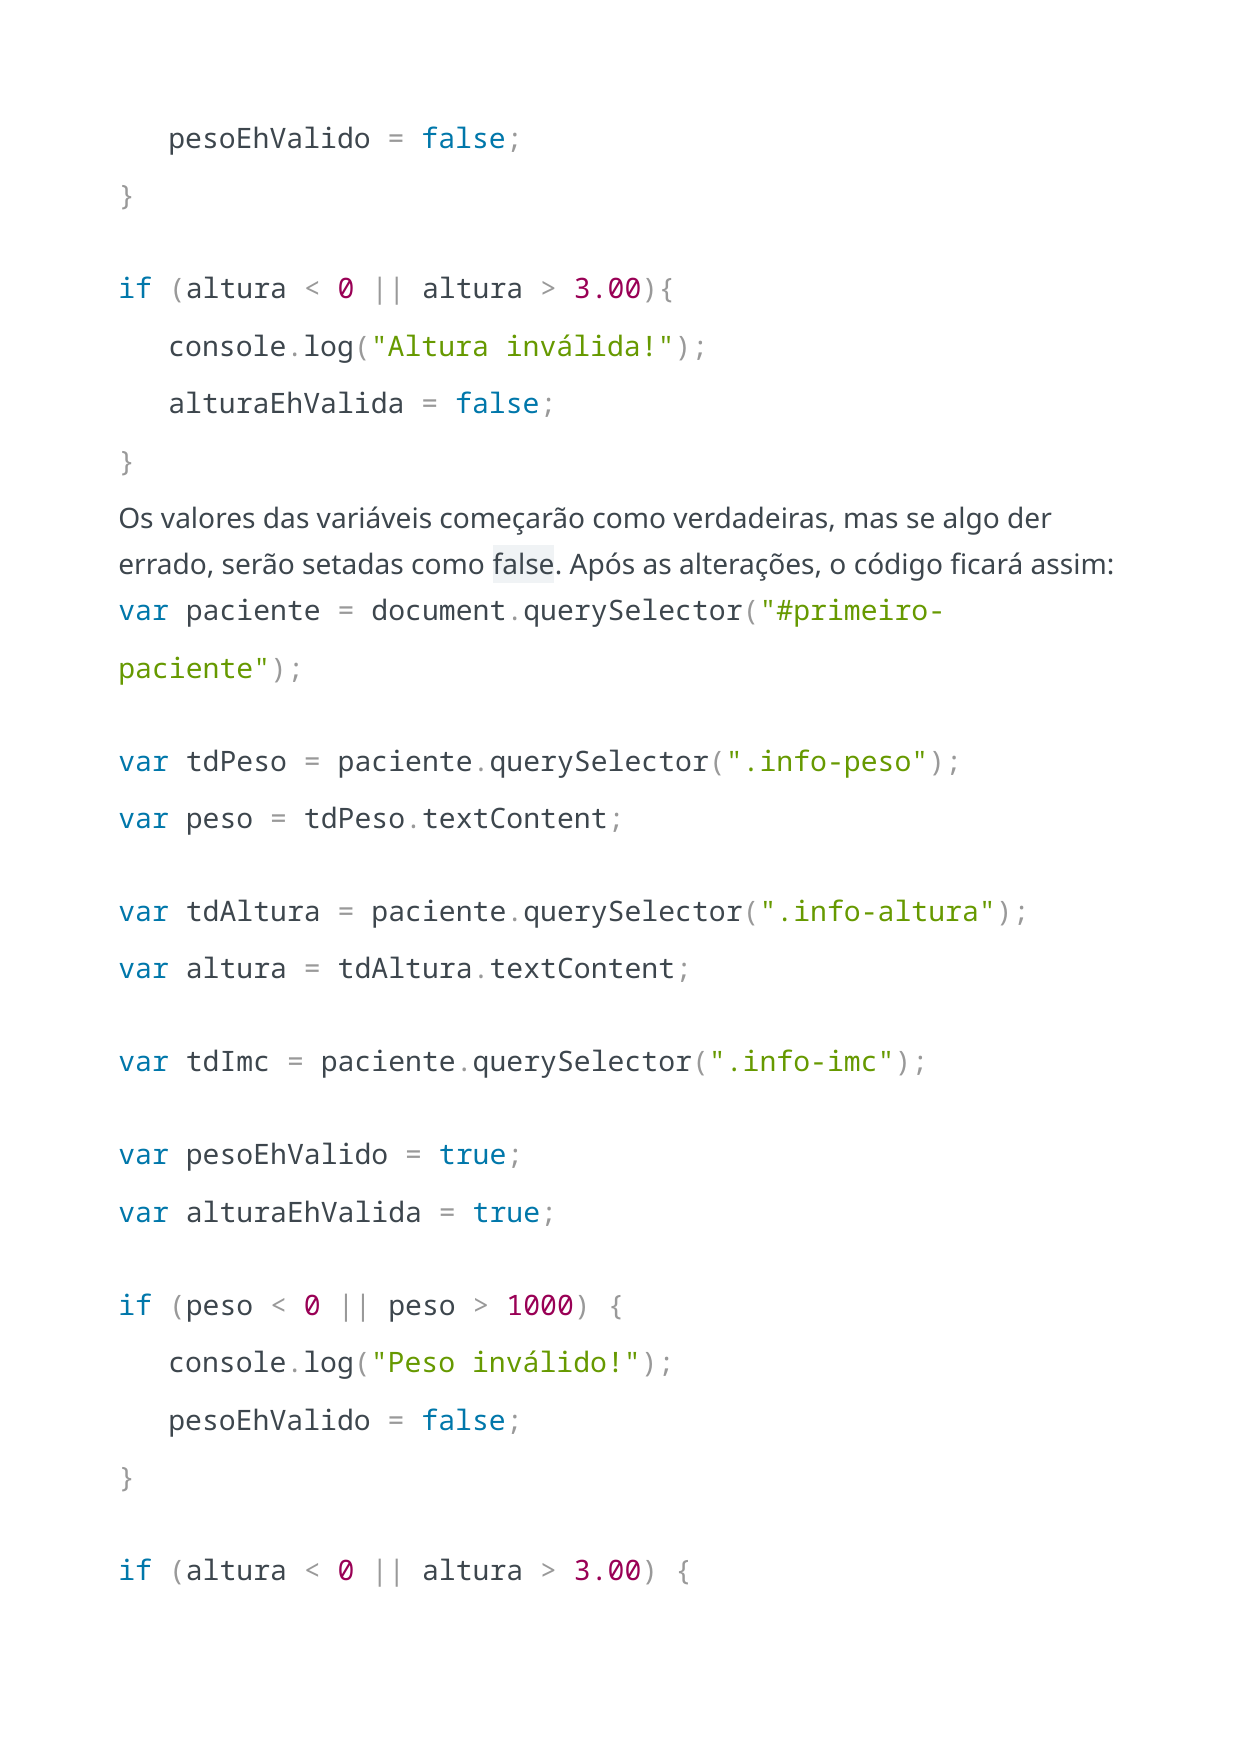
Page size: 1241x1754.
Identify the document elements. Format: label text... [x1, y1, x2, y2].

text var paciente = document.querySelector("#primeiro-paciente"); [118, 590, 1122, 686]
text var altura = tdAltura.textContent; [118, 949, 1122, 987]
text if (altura < 0 || altura > 3.00) { [118, 1550, 1122, 1589]
text pesoEhValido = false; [118, 118, 1122, 156]
text alturaEhValida = false; [118, 383, 1122, 422]
text var tdImc = paciente.querySelector(".info-imc"); [118, 1042, 1122, 1080]
text Os valores das variáveis começarão como verdadeiras, mas se algo der errado, serão setadas como false. Após as alterações, o código ficará assim: [118, 498, 1122, 583]
text if (peso < 0 || peso > 1000) { [118, 1285, 1122, 1323]
text var tdAltura = paciente.querySelector(".info-altura"); [118, 891, 1122, 929]
text } [118, 1457, 1122, 1496]
text console.log("Altura inválida!"); [118, 326, 1122, 364]
text pesoEhValido = false; [118, 1400, 1122, 1438]
text if (altura < 0 || altura > 3.00){ [118, 268, 1122, 307]
text } [118, 176, 1122, 214]
text console.log("Peso inválido!"); [118, 1342, 1122, 1381]
text var pesoEhValido = true; [118, 1134, 1122, 1173]
text var tdPeso = paciente.querySelector(".info-peso"); [118, 741, 1122, 779]
text } [118, 441, 1122, 479]
text var alturaEhValida = true; [118, 1192, 1122, 1230]
text var peso = tdPeso.textContent; [118, 798, 1122, 837]
